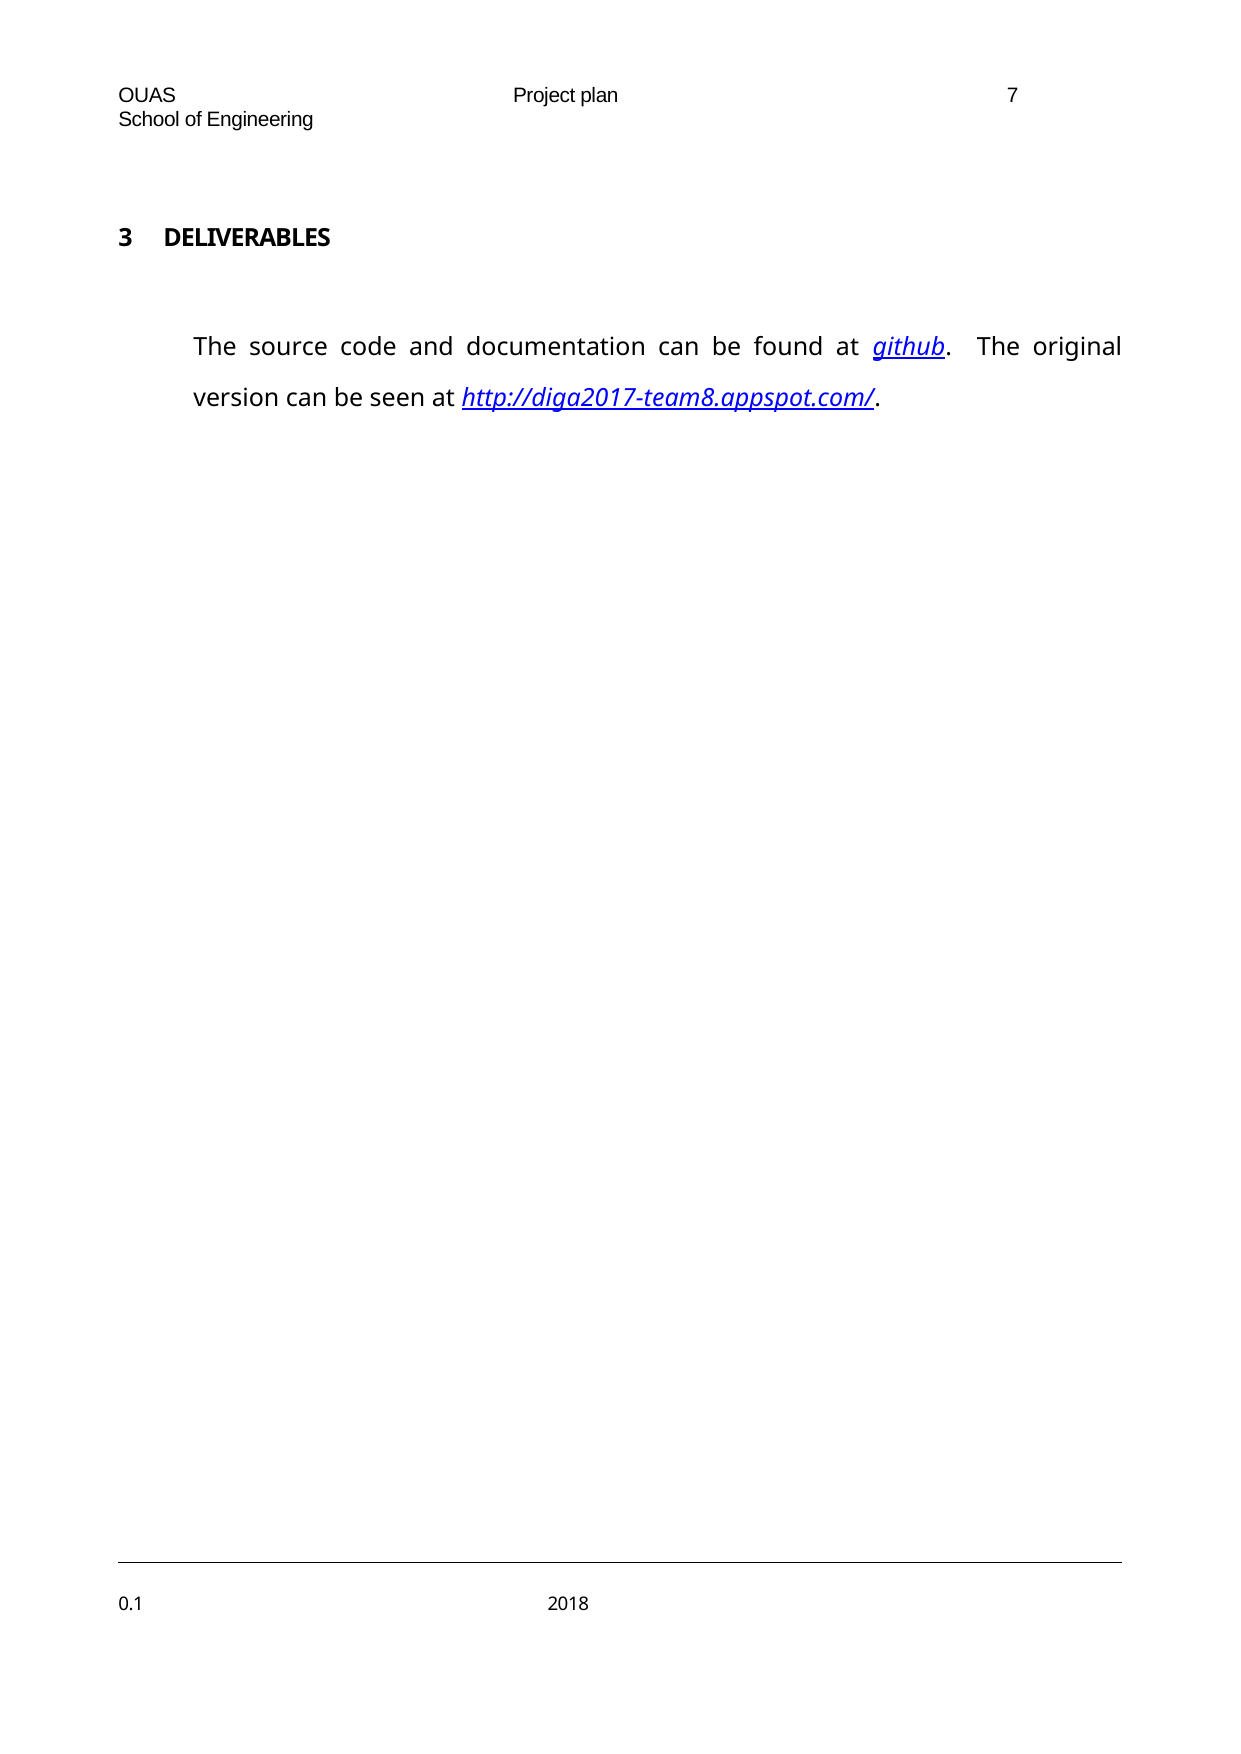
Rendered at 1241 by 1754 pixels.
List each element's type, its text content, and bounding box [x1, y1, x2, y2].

subtitle DELIVERABLES [118, 220, 1122, 263]
text The source code and documentation can be found at github. The original version can be seen at http://diga2017-team8.appspot.com/. [193, 328, 1122, 413]
